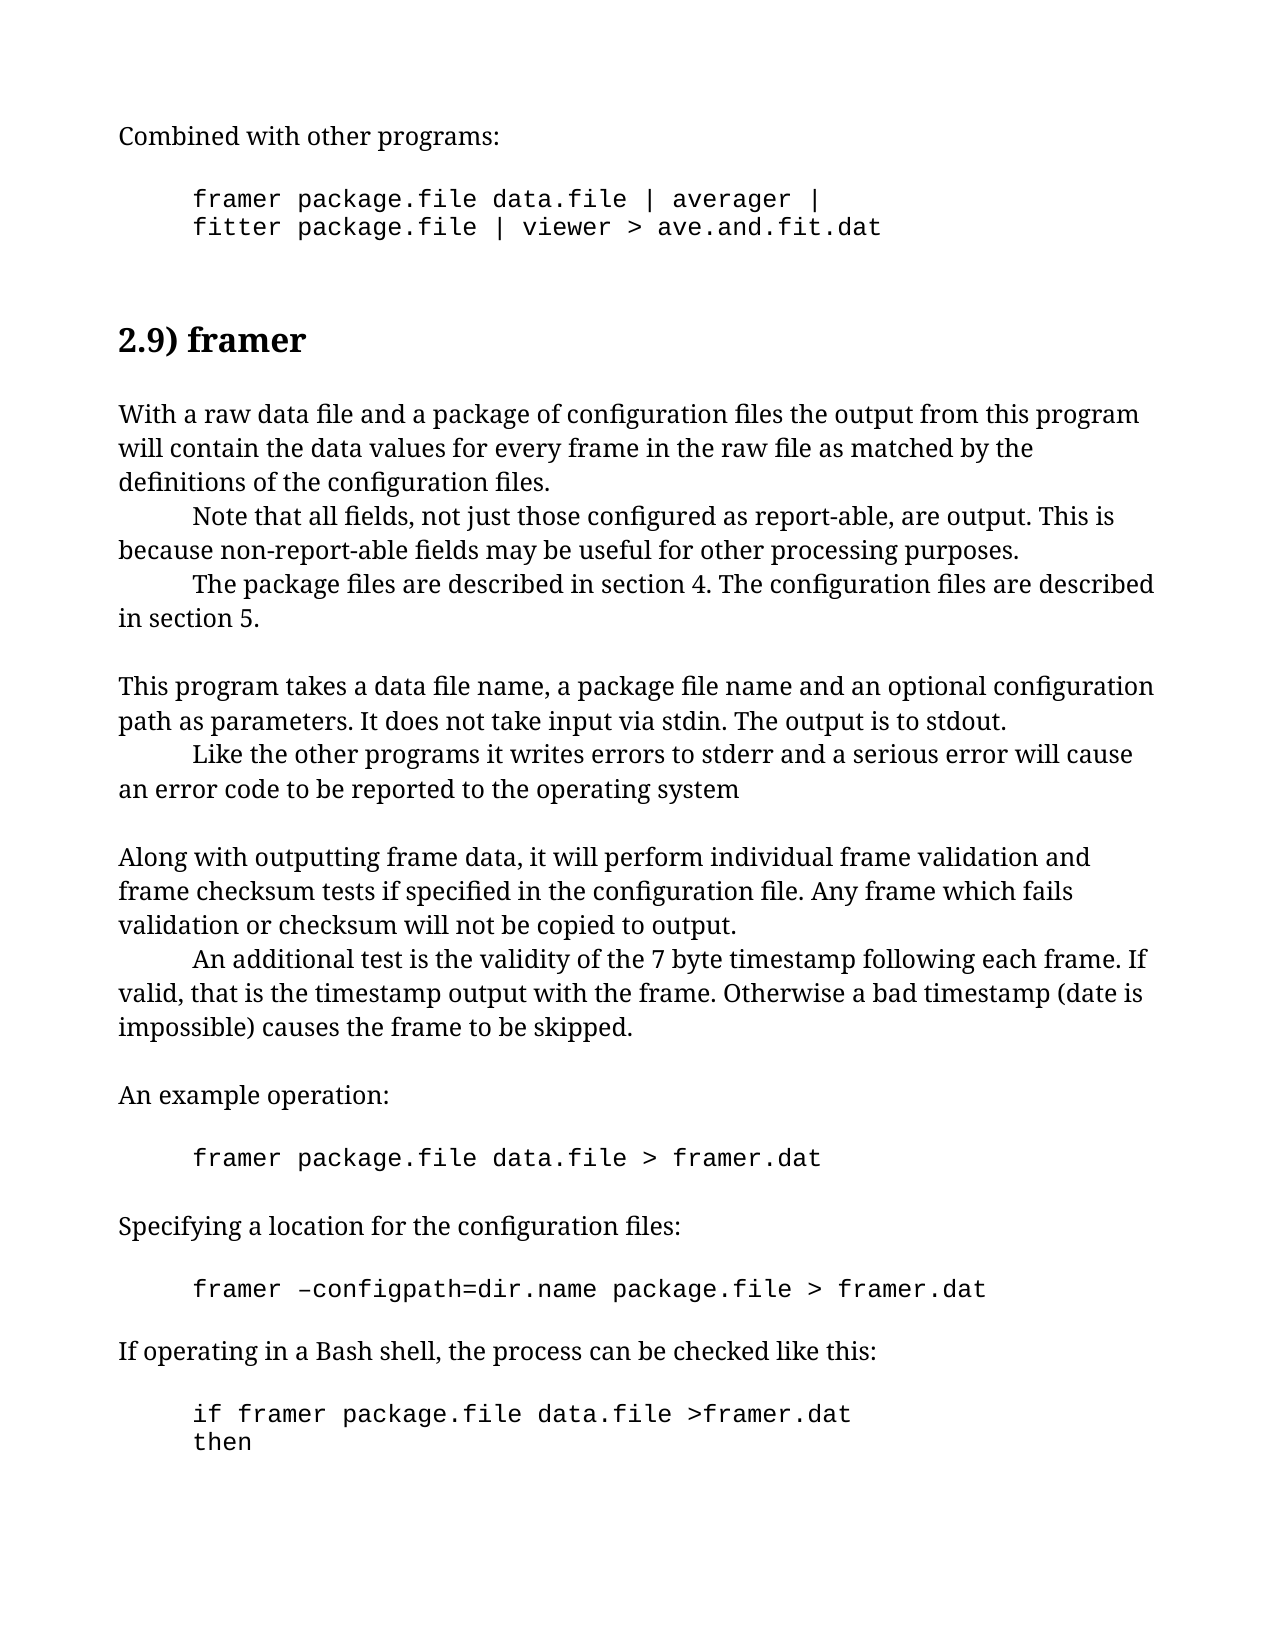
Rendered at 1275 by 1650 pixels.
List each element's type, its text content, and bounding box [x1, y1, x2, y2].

text Specifying a location for the configuration files: [118, 1208, 1157, 1242]
text 2.9) framer [118, 317, 1157, 362]
text Like the other programs it writes errors to stderr and a serious error will cause an error code to be reported to the operating system [118, 737, 1157, 805]
text This program takes a data file name, a package file name and an optional configuration path as parameters. It does not take input via stdin. The output is to stdout. [118, 669, 1157, 737]
text Along with outputting frame data, it will perform individual frame validation and frame checksum tests if specified in the configuration file. Any frame which fails validation or checksum will not be copied to output. [118, 839, 1157, 942]
text framer package.file data.file > framer.dat [118, 1146, 1157, 1174]
text fitter package.file | viewer > ave.and.fit.dat [118, 214, 1157, 243]
text framer –configpath=dir.name package.file > framer.dat [118, 1276, 1157, 1305]
text framer package.file data.file | averager | [118, 186, 1157, 214]
text then [118, 1429, 1157, 1458]
text Combined with other programs: [118, 118, 1157, 152]
text if framer package.file data.file >framer.dat [118, 1401, 1157, 1429]
text An additional test is the validity of the 7 byte timestamp following each frame. If valid, that is the timestamp output with the frame. Otherwise a bad timestamp (date is impossible) causes the frame to be skipped. [118, 942, 1157, 1044]
text An example operation: [118, 1078, 1157, 1112]
text The package files are described in section 4. The configuration files are described in section 5. [118, 567, 1157, 635]
text With a raw data file and a package of configuration files the output from this program will contain the data values for every frame in the raw file as matched by the definitions of the configuration files. [118, 397, 1157, 499]
text If operating in a Bash shell, the process can be checked like this: [118, 1333, 1157, 1367]
text Note that all fields, not just those configured as report-able, are output. This is because non-report-able fields may be useful for other processing purposes. [118, 499, 1157, 567]
